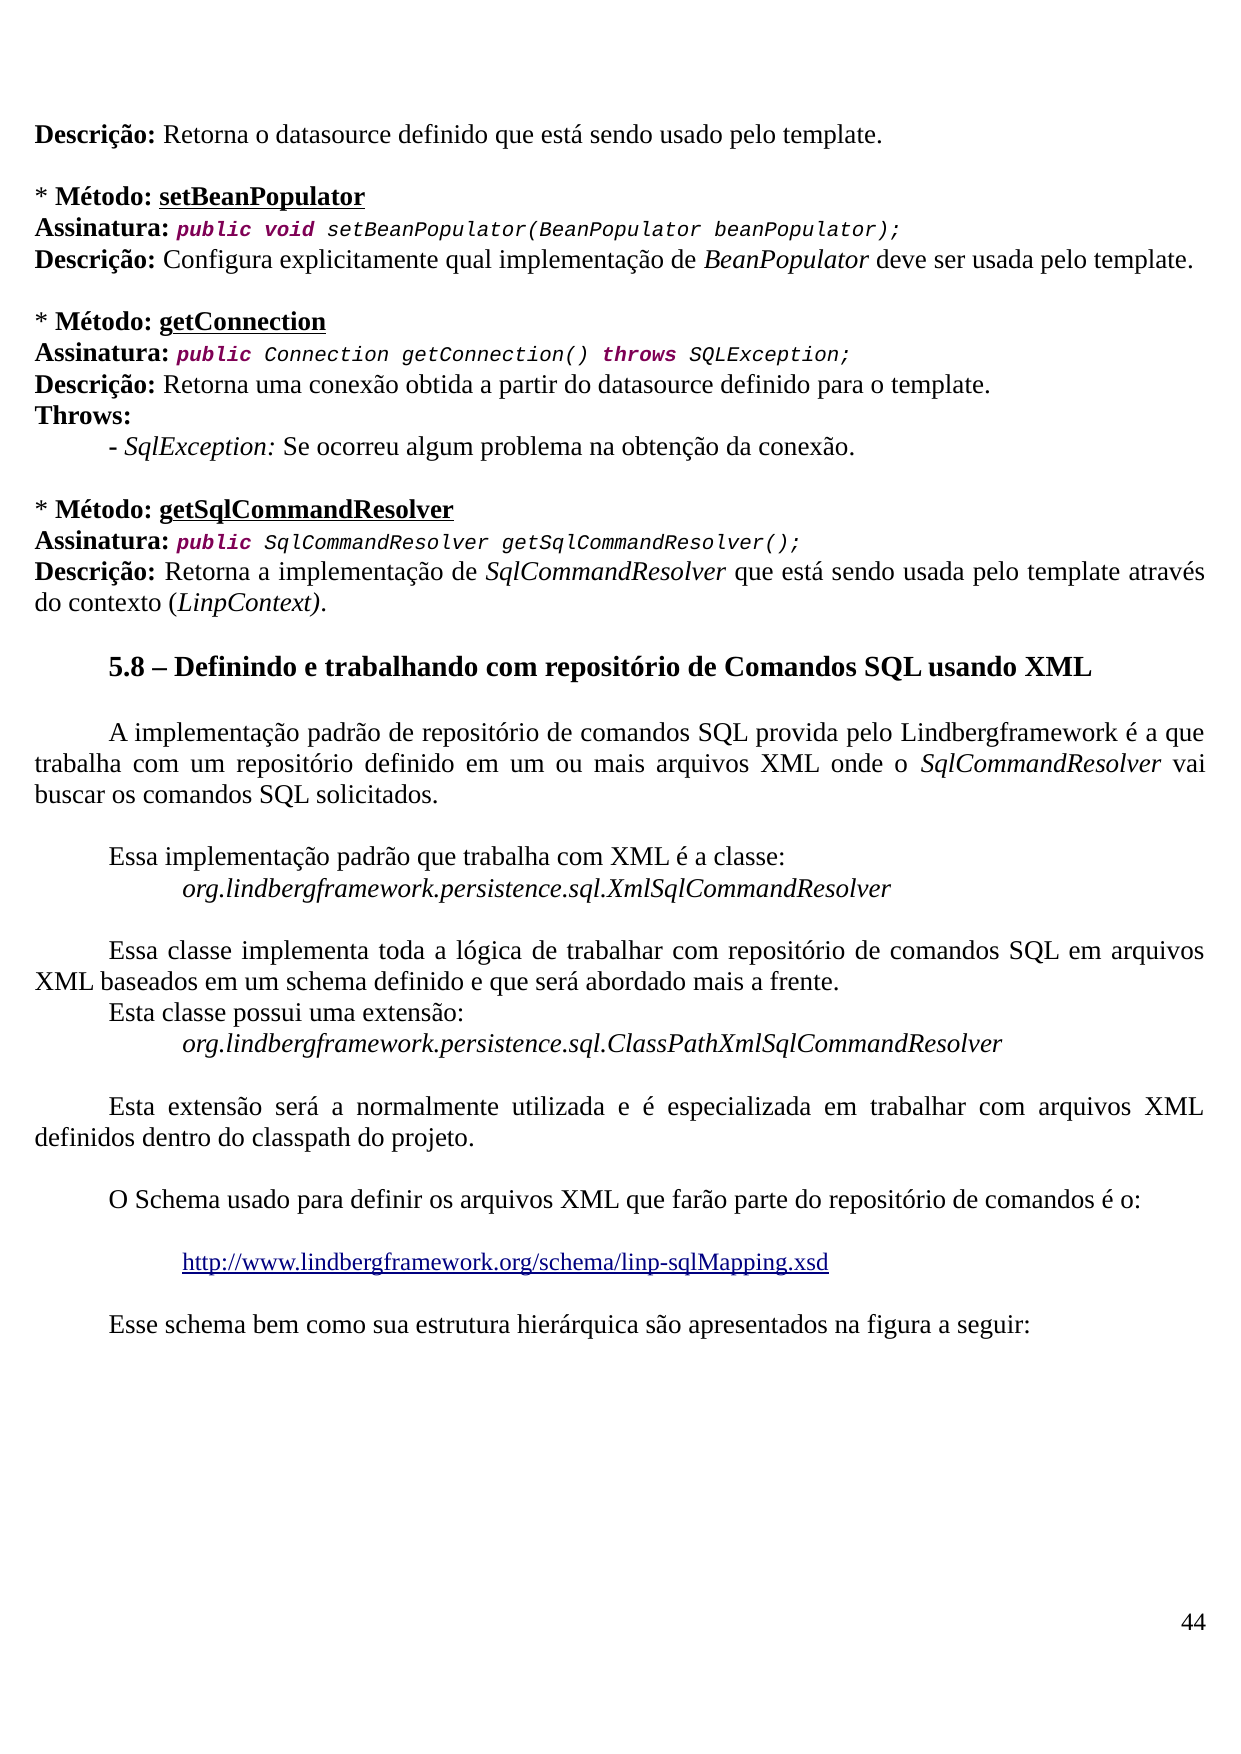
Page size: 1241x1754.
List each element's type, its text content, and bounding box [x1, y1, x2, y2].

text Esta classe possui uma extensão: [34, 996, 1206, 1027]
text Essa classe implementa toda a lógica de trabalhar com repositório de comandos SQL em arquivos XML baseados em um schema definido e que será abordado mais a frente. [34, 934, 1206, 996]
text Esta extensão será a normalmente utilizada e é especializada em trabalhar com arquivos XML definidos dentro do classpath do projeto. [34, 1090, 1206, 1152]
text Assinatura: public Connection getConnection() throws SQLException; [34, 337, 1206, 368]
text * Método: setBeanPopulator [34, 180, 1206, 212]
text http://www.lindbergframework.org/schema/linp-sqlMapping.xsd [34, 1245, 1206, 1277]
text Descrição: Retorna uma conexão obtida a partir do datasource definido para o template. [34, 368, 1206, 399]
text * Método: getSqlCommandResolver [34, 493, 1206, 524]
text O Schema usado para definir os arquivos XML que farão parte do repositório de comandos é o: [34, 1183, 1206, 1214]
text org.lindbergframework.persistence.sql.XmlSqlCommandResolver [34, 872, 1206, 903]
text * Método: getConnection [34, 305, 1206, 337]
text Descrição: Retorna o datasource definido que está sendo usado pelo template. [34, 118, 1206, 149]
text Descrição: Configura explicitamente qual implementação de BeanPopulator deve ser usada pelo template. [34, 243, 1206, 274]
text org.lindbergframework.persistence.sql.ClassPathXmlSqlCommandResolver [34, 1027, 1206, 1058]
text Assinatura: public void setBeanPopulator(BeanPopulator beanPopulator); [34, 212, 1206, 243]
text A implementação padrão de repositório de comandos SQL provida pelo Lindbergframework é a que trabalha com um repositório definido em um ou mais arquivos XML onde o SqlCommandResolver vai buscar os comandos SQL solicitados. [34, 716, 1206, 809]
text Descrição: Retorna a implementação de SqlCommandResolver que está sendo usada pelo template através do contexto (LinpContext). [34, 555, 1206, 618]
text Esse schema bem como sua estrutura hierárquica são apresentados na figura a seguir: [34, 1308, 1206, 1339]
text Assinatura: public SqlCommandResolver getSqlCommandResolver(); [34, 524, 1206, 555]
text Essa implementação padrão que trabalha com XML é a classe: [34, 841, 1206, 872]
text Throws: [34, 399, 1206, 430]
text 5.8 – Definindo e trabalhando com repositório de Comandos SQL usando XML [34, 649, 1206, 682]
text - SqlException: Se ocorreu algum problema na obtenção da conexão. [34, 430, 1206, 462]
